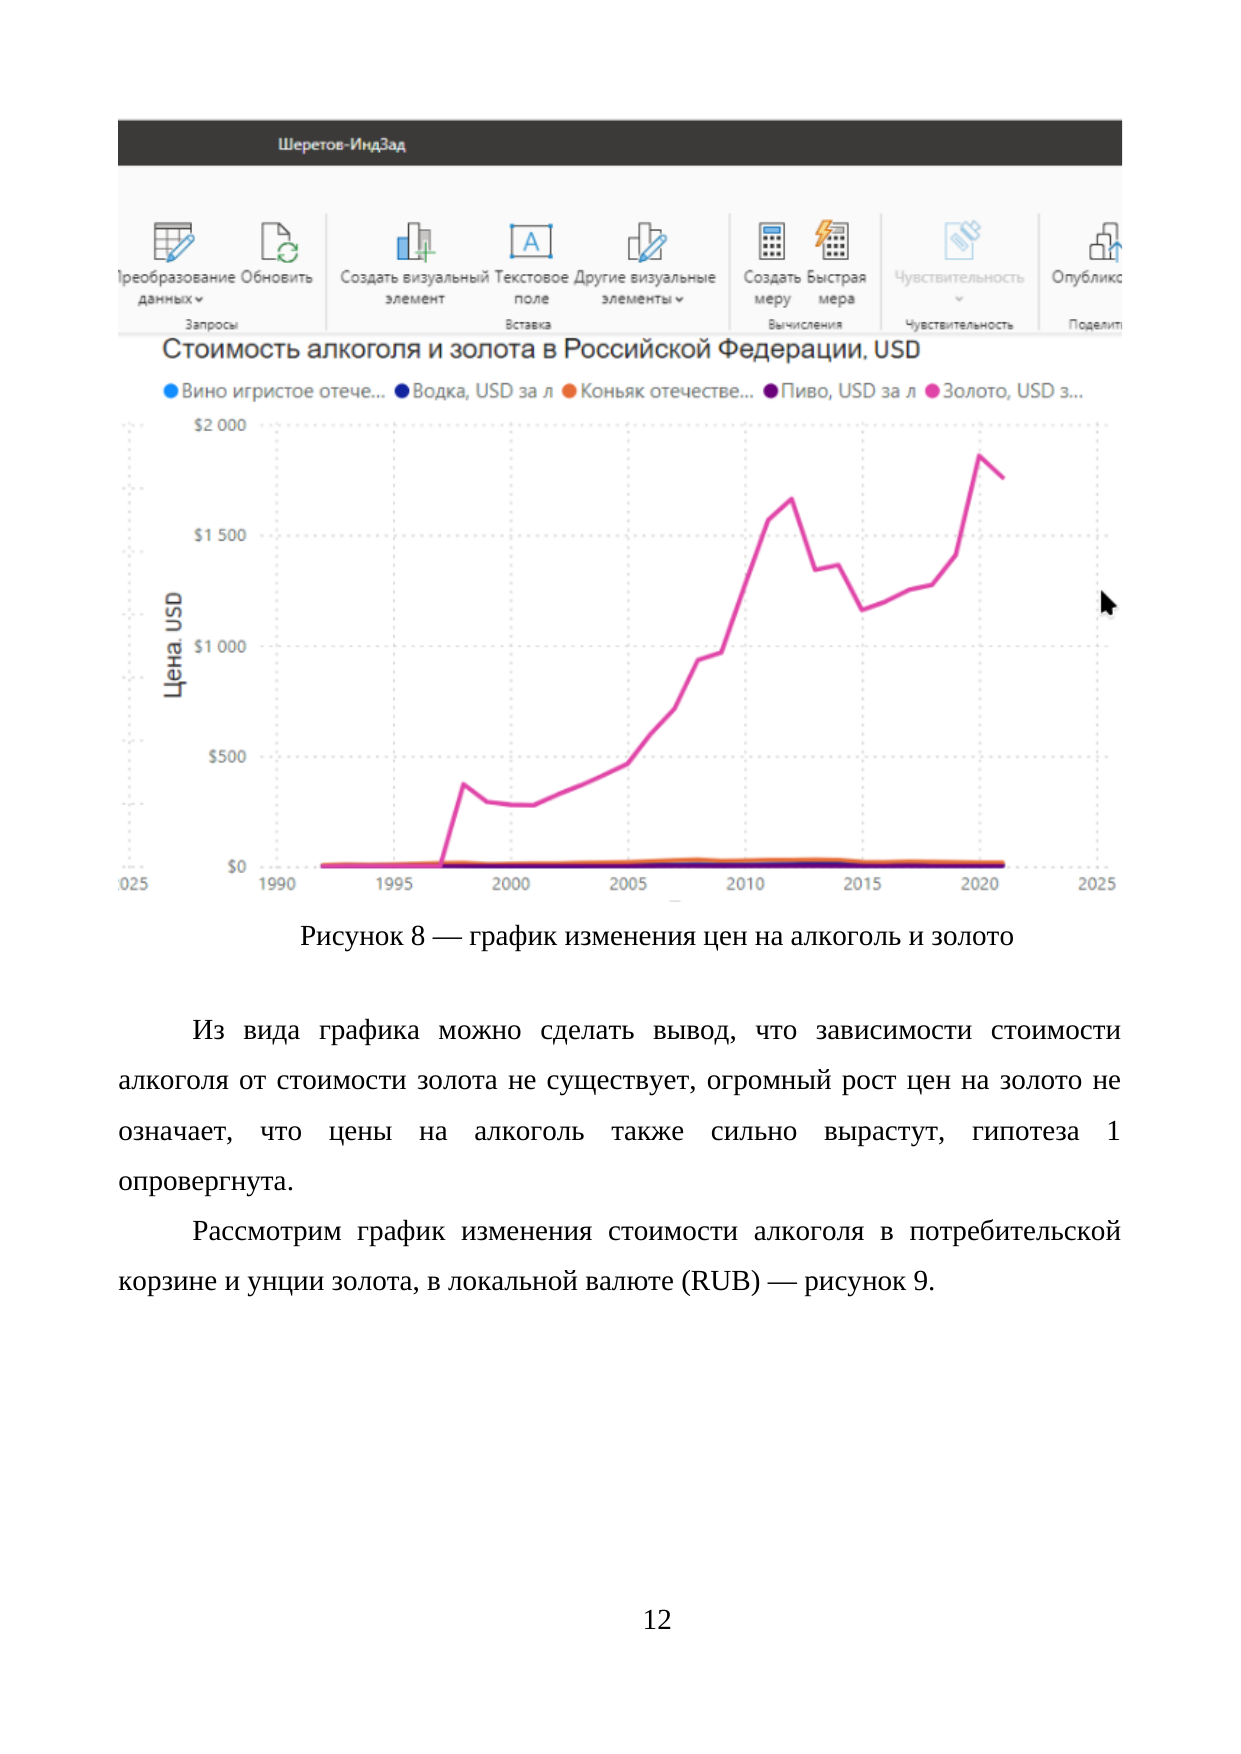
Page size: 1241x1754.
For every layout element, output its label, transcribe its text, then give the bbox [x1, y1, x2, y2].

text Из вида графика можно сделать вывод, что зависимости стоимости алкоголя от стоимости золота не существует, огромный рост цен на золото не означает, что цены на алкоголь также сильно вырастут, гипотеза 1 опровергнута. [118, 1012, 1122, 1196]
text Рассмотрим график изменения стоимости алкоголя в потребительской корзине и унции золота, в локальной валюте (RUB) — рисунок 9. [118, 1213, 1122, 1297]
picture [118, 118, 1123, 902]
text Рисунок 8 — график изменения цен на алкоголь и золото [118, 902, 1122, 952]
